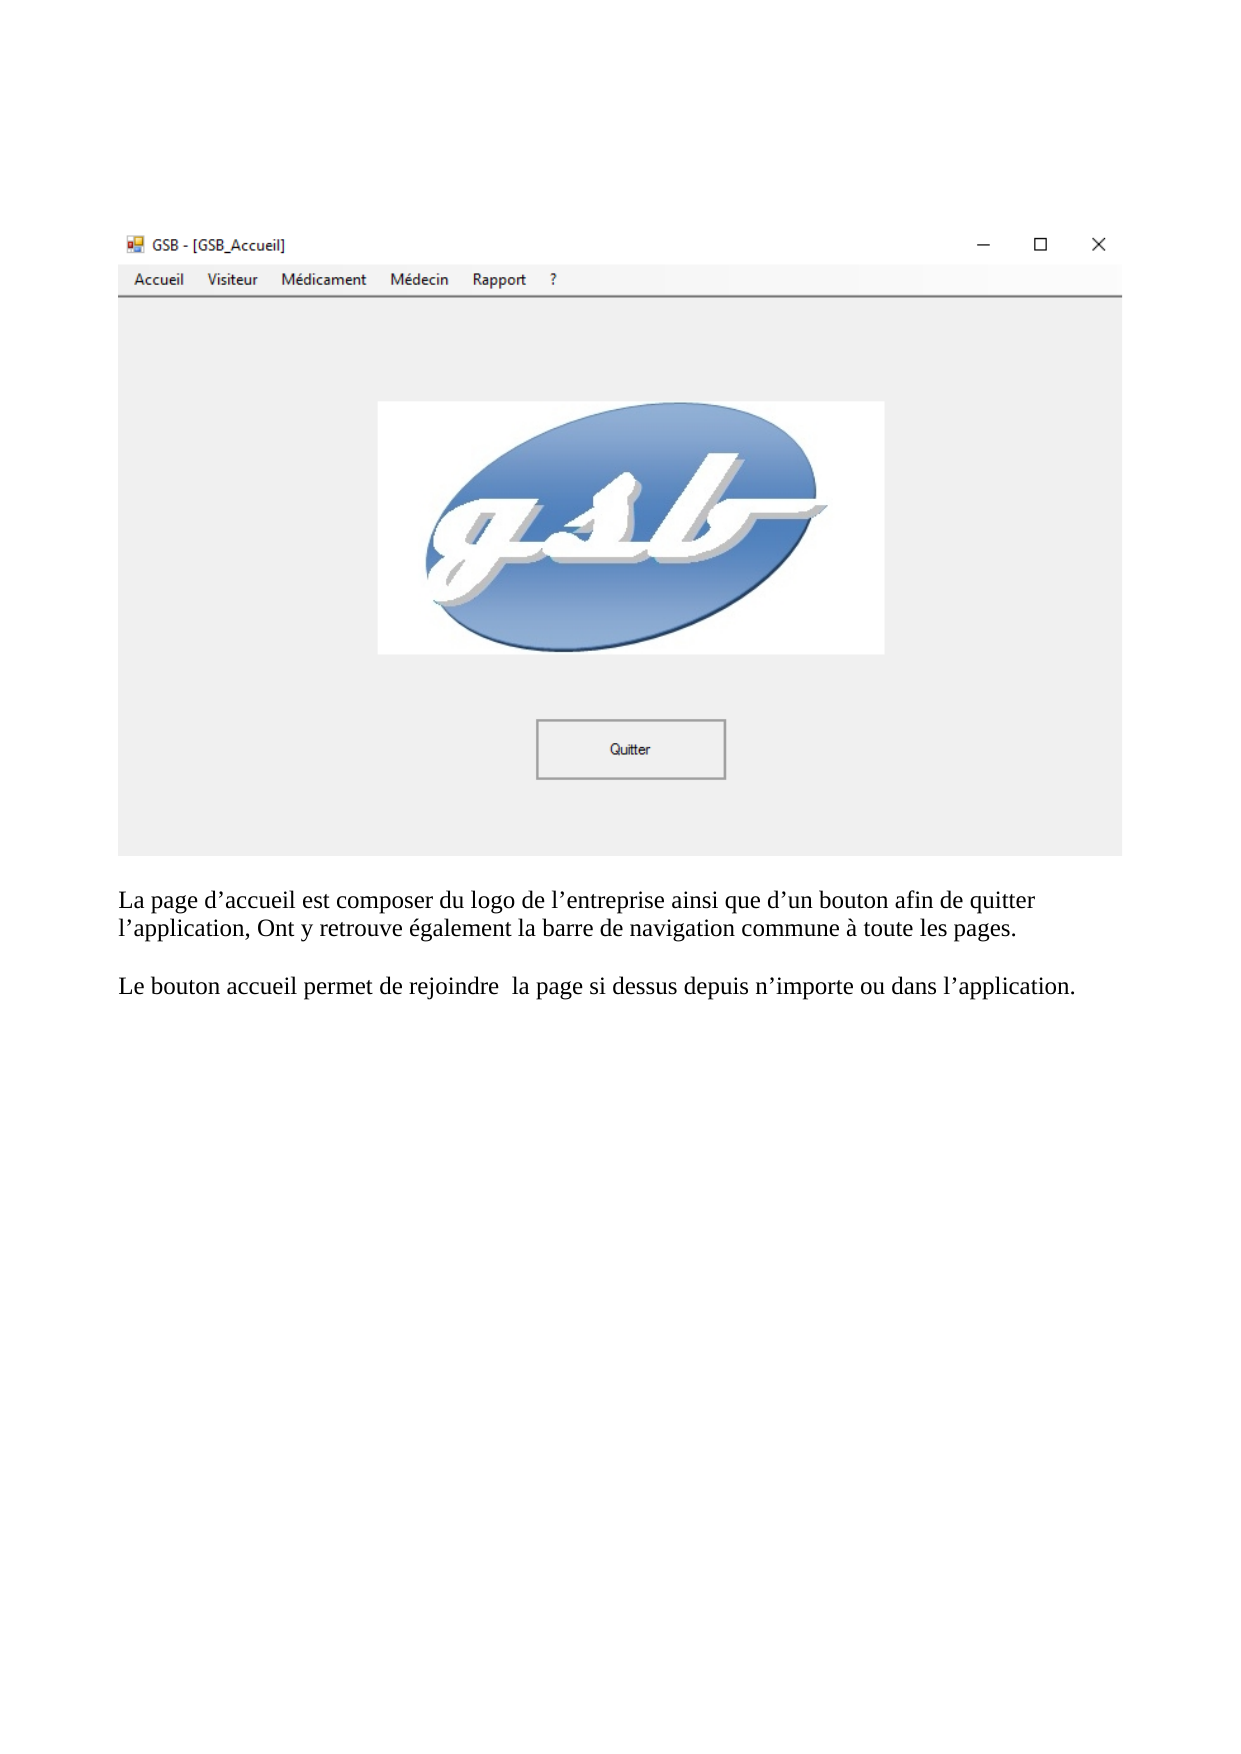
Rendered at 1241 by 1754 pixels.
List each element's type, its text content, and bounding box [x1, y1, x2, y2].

picture [118, 233, 1123, 856]
text La page d’accueil est composer du logo de l’entreprise ainsi que d’un bouton afin de quitter l’application, Ont y retrouve également la barre de navigation commune à toute les pages. Le bouton accueil permet de rejoindre la page si dessus depuis n’importe ou dans l’application. [118, 856, 1122, 1028]
